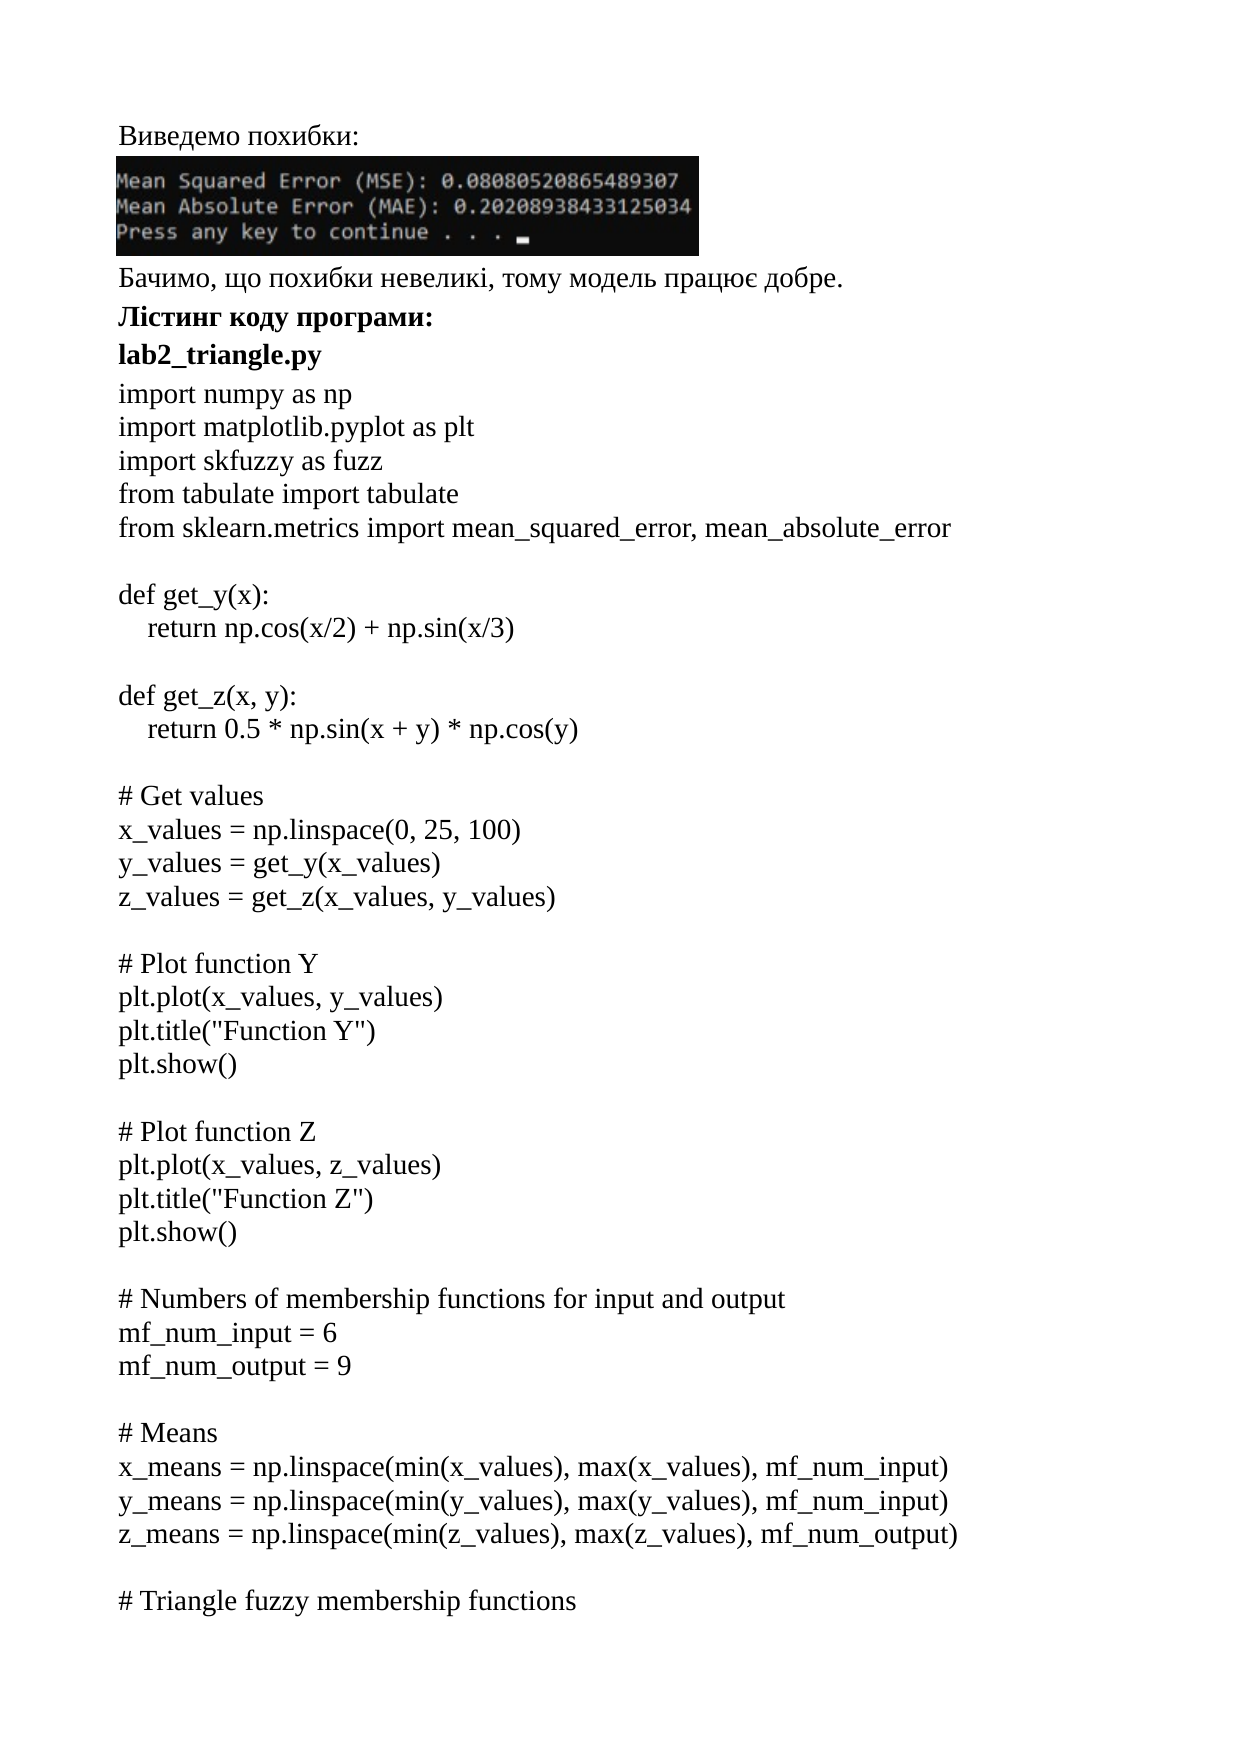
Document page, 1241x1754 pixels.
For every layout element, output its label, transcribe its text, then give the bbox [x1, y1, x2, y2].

text Лістинг коду програми: [118, 299, 1122, 332]
text plt.plot(x_values, y_values) [118, 979, 1122, 1013]
text plt.title("Function Z") [118, 1181, 1122, 1214]
text plt.title("Function Y") [118, 1013, 1122, 1047]
text def get_z(x, y): [118, 678, 1122, 711]
text plt.show() [118, 1047, 1122, 1080]
text lab2_triangle.py [118, 337, 1122, 371]
text plt.show() [118, 1214, 1122, 1248]
text from sklearn.metrics import mean_squared_error, mean_absolute_error [118, 510, 1122, 543]
picture [116, 156, 699, 256]
text z_values = get_z(x_values, y_values) [118, 879, 1122, 912]
text # Triangle fuzzy membership functions [118, 1583, 1122, 1617]
text return 0.5 * np.sin(x + y) * np.cos(y) [118, 711, 1122, 745]
text def get_y(x): [118, 577, 1122, 611]
text Бачимо, що похибки невеликі, тому модель працює добре. [118, 157, 1122, 294]
text from tabulate import tabulate [118, 476, 1122, 510]
text # Plot function Y [118, 946, 1122, 979]
text import numpy as np [118, 376, 1122, 409]
text z_means = np.linspace(min(z_values), max(z_values), mf_num_output) [118, 1516, 1122, 1550]
text import matplotlib.pyplot as plt [118, 409, 1122, 443]
text # Get values [118, 778, 1122, 812]
text y_values = get_y(x_values) [118, 845, 1122, 879]
text # Plot function Z [118, 1114, 1122, 1147]
text x_values = np.linspace(0, 25, 100) [118, 812, 1122, 845]
text return np.cos(x/2) + np.sin(x/3) [118, 611, 1122, 644]
text plt.plot(x_values, z_values) [118, 1147, 1122, 1181]
text # Numbers of membership functions for input and output [118, 1281, 1122, 1315]
text import skfuzzy as fuzz [118, 443, 1122, 476]
text mf_num_input = 6 [118, 1315, 1122, 1348]
text # Means [118, 1416, 1122, 1449]
text x_means = np.linspace(min(x_values), max(x_values), mf_num_input) [118, 1449, 1122, 1483]
text y_means = np.linspace(min(y_values), max(y_values), mf_num_input) [118, 1483, 1122, 1516]
text mf_num_output = 9 [118, 1348, 1122, 1382]
text Виведемо похибки: [118, 118, 1122, 152]
